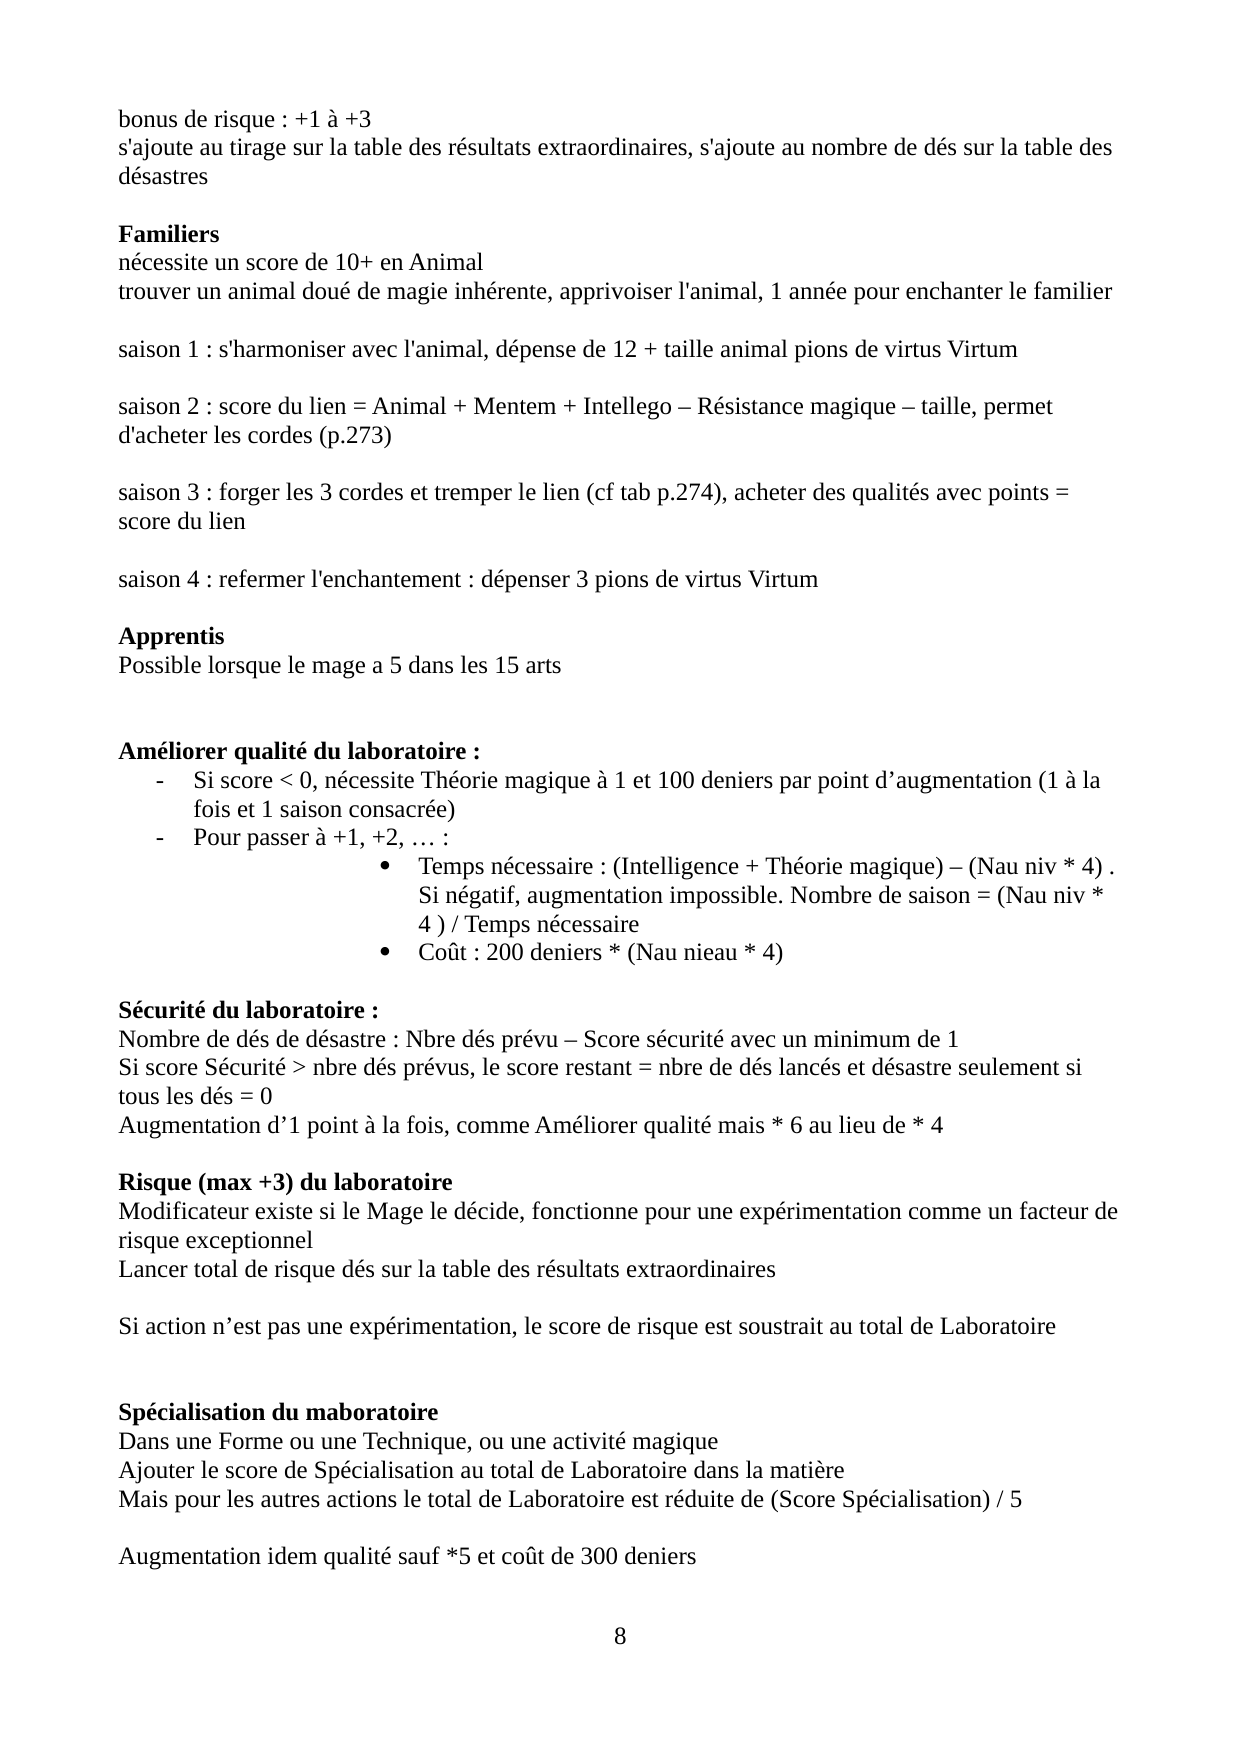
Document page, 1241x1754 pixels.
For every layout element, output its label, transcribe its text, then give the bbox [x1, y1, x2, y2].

text Augmentation d’1 point à la fois, comme Améliorer qualité mais * 6 au lieu de * 4 [118, 1110, 1122, 1139]
list Coût : 200 deniers * (Nau nieau * 4) [381, 937, 1122, 966]
text Augmentation idem qualité sauf *5 et coût de 300 deniers [118, 1541, 1122, 1570]
text Dans une Forme ou une Technique, ou une activité magique [118, 1426, 1122, 1455]
text s'ajoute au tirage sur la table des résultats extraordinaires, s'ajoute au nombre de dés sur la table des désastres [118, 132, 1122, 190]
text saison 2 : score du lien = Animal + Mentem + Intellego – Résistance magique – taille, permet d'acheter les cordes (p.273) [118, 391, 1122, 449]
text bonus de risque : +1 à +3 [118, 104, 1122, 132]
text saison 3 : forger les 3 cordes et tremper le lien (cf tab p.274), acheter des qualités avec points = score du lien [118, 477, 1122, 535]
list Si score < 0, nécessite Théorie magique à 1 et 100 deniers par point d’augmentation (1 à la fois et 1 saison consacrée) [156, 765, 1122, 822]
text Apprentis [118, 621, 1122, 650]
text saison 4 : refermer l'enchantement : dépenser 3 pions de virtus Virtum [118, 564, 1122, 592]
text nécessite un score de 10+ en Animal [118, 247, 1122, 276]
list Temps nécessaire : (Intelligence + Théorie magique) – (Nau niv * 4) . Si négatif, augmentation impossible. Nombre de saison = (Nau niv * 4 ) / Temps nécessaire [381, 851, 1122, 937]
text Lancer total de risque dés sur la table des résultats extraordinaires [118, 1254, 1122, 1282]
text Si action n’est pas une expérimentation, le score de risque est soustrait au total de Laboratoire [118, 1311, 1122, 1340]
text saison 1 : s'harmoniser avec l'animal, dépense de 12 + taille animal pions de virtus Virtum [118, 334, 1122, 362]
list Pour passer à +1, +2, … : [156, 822, 1122, 851]
text Mais pour les autres actions le total de Laboratoire est réduite de (Score Spécialisation) / 5 [118, 1484, 1122, 1512]
text Familiers [118, 219, 1122, 247]
text Sécurité du laboratoire : [118, 995, 1122, 1024]
text Nombre de dés de désastre : Nbre dés prévu – Score sécurité avec un minimum de 1 [118, 1024, 1122, 1052]
text Améliorer qualité du laboratoire : [118, 736, 1122, 765]
text Spécialisation du maboratoire [118, 1397, 1122, 1426]
text Modificateur existe si le Mage le décide, fonctionne pour une expérimentation comme un facteur de risque exceptionnel [118, 1196, 1122, 1254]
text trouver un animal doué de magie inhérente, apprivoiser l'animal, 1 année pour enchanter le familier [118, 276, 1122, 305]
text Si score Sécurité > nbre dés prévus, le score restant = nbre de dés lancés et désastre seulement si tous les dés = 0 [118, 1052, 1122, 1110]
text Risque (max +3) du laboratoire [118, 1167, 1122, 1196]
text Ajouter le score de Spécialisation au total de Laboratoire dans la matière [118, 1455, 1122, 1484]
text Possible lorsque le mage a 5 dans les 15 arts [118, 650, 1122, 679]
